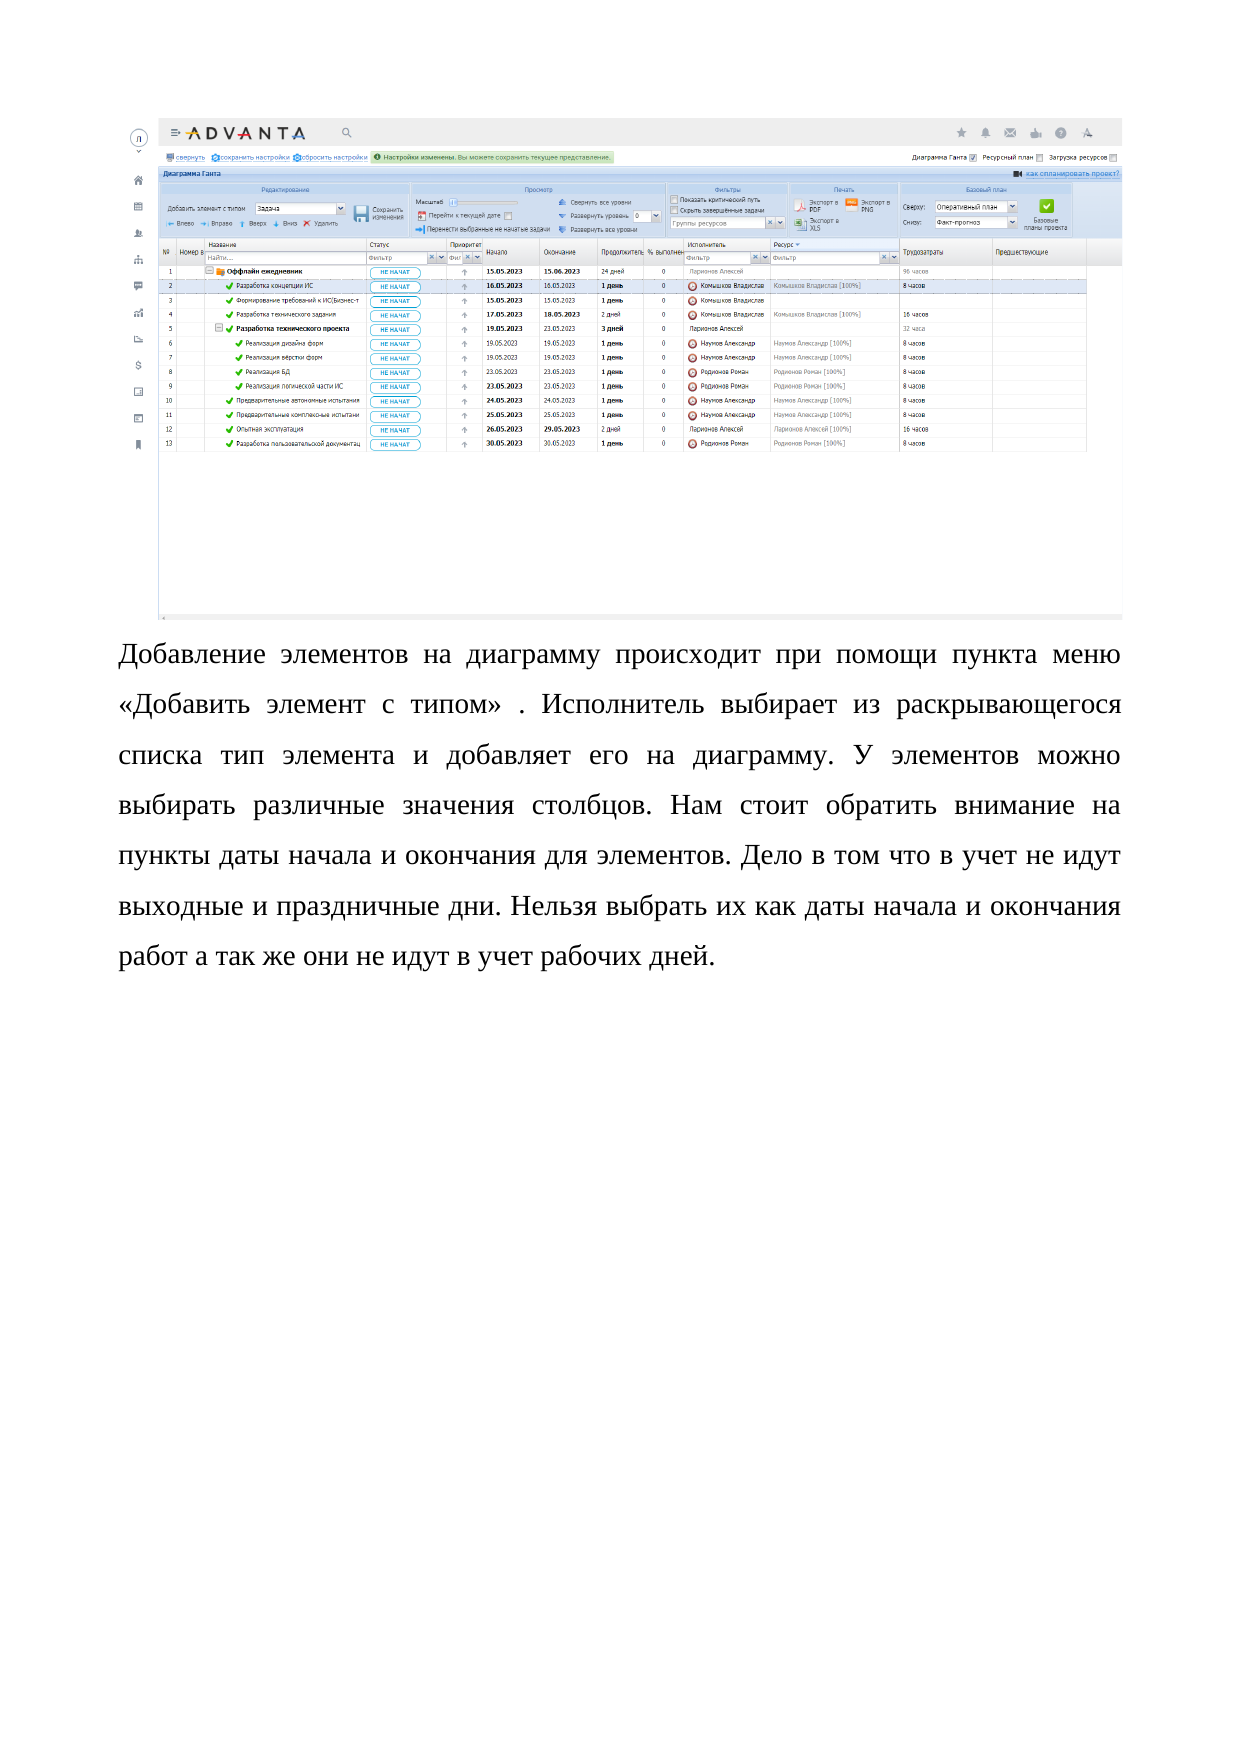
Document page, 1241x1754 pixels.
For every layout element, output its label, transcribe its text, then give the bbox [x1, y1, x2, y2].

picture [118, 118, 1123, 620]
text Добавление элементов на диаграмму происходит при помощи пункта меню «Добавить элемент с типом» . Исполнитель выбирает из раскрывающегося списка тип элемента и добавляет его на диаграмму. У элементов можно выбирать различные значения столбцов. Нам стоит обратить внимание на пункты даты начала и окончания для элементов. Дело в том что в учет не идут выходные и праздничные дни. Нельзя выбрать их как даты начала и окончания работ а так же они не идут в учет рабочих дней. [118, 620, 1122, 972]
